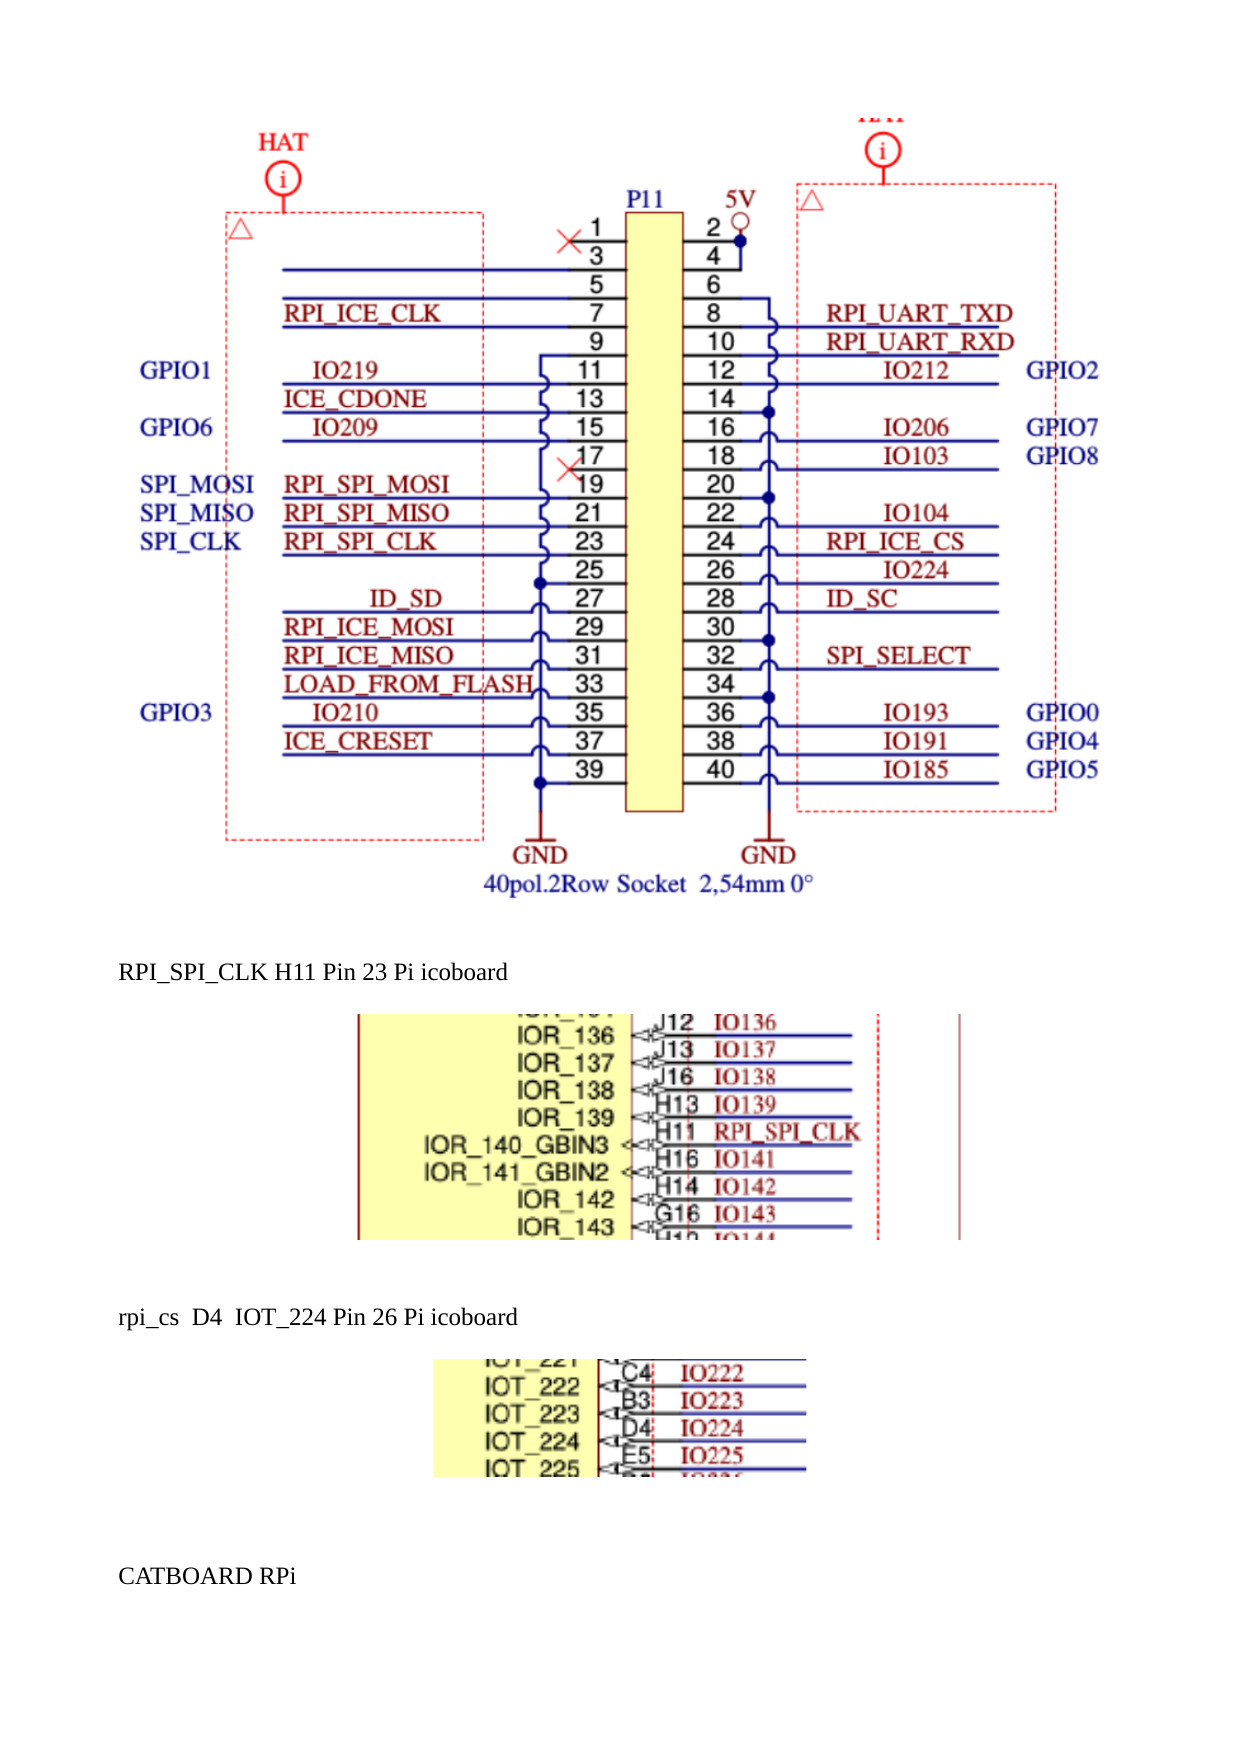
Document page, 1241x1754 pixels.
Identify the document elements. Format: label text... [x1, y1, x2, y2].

text rpi_cs D4 IOT_224 Pin 26 Pi icoboard [118, 1302, 1122, 1331]
picture [279, 1014, 961, 1240]
picture [118, 118, 1123, 900]
text CATBOARD RPi [118, 1561, 1122, 1590]
text RPI_SPI_CLK H11 Pin 23 Pi icoboard [118, 957, 1122, 986]
picture [433, 1359, 807, 1477]
